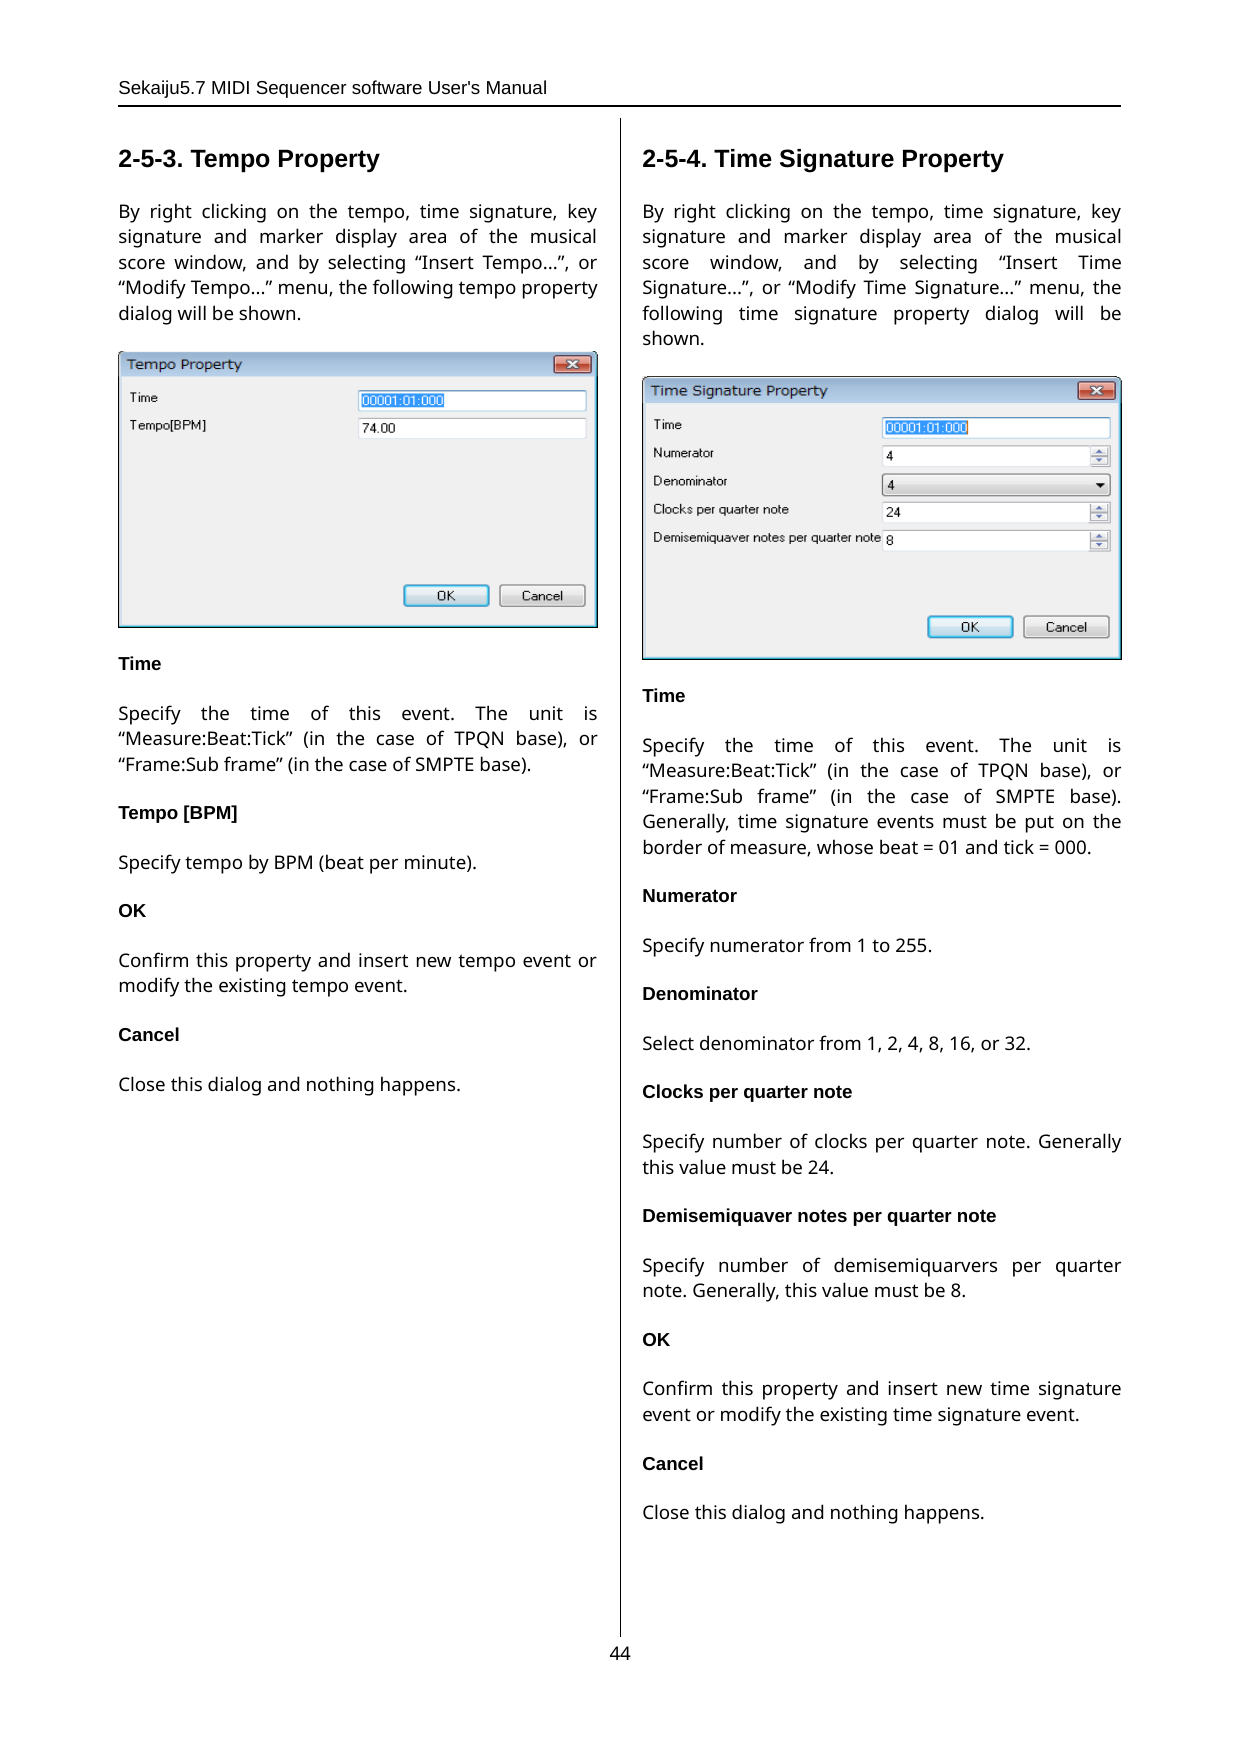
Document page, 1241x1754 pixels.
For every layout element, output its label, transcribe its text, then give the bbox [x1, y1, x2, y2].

text Cancel [642, 1452, 1122, 1474]
text By right clicking on the tempo, time signature, key signature and marker display area of the musical score window, and by selecting “Insert Tempo...”, or “Modify Tempo...” menu, the following tempo property dialog will be shown. [118, 198, 598, 326]
subtitle 2-5-3. Tempo Property [118, 144, 598, 172]
text Specify the time of this event. The unit is “Measure:Beat:Tick” (in the case of TPQN base), or “Frame:Sub frame” (in the case of SMPTE base). [118, 700, 598, 776]
text By right clicking on the tempo, time signature, key signature and marker display area of the musical score window, and by selecting “Insert Time Signature...”, or “Modify Time Signature...” menu, the following time signature property dialog will be shown. [642, 198, 1122, 351]
text OK [118, 900, 598, 922]
text Tempo [BPM] [118, 802, 598, 823]
subtitle 2-5-4. Time Signature Property [642, 144, 1122, 172]
text Confirm this property and insert new time signature event or modify the existing time signature event. [642, 1376, 1122, 1427]
text Demisemiquaver notes per quarter note [642, 1205, 1122, 1227]
text Specify tempo by BPM (beat per minute). [118, 849, 598, 874]
text Confirm this property and insert new tempo event or modify the existing tempo event. [118, 947, 598, 998]
text Specify the time of this event. The unit is “Measure:Beat:Tick” (in the case of TPQN base), or “Frame:Sub frame” (in the case of SMPTE base). Generally, time signature events must be put on the border of measure, whose beat = 01 and tick = 000. [642, 732, 1122, 859]
text Time [642, 685, 1122, 706]
text Denominator [642, 983, 1122, 1005]
text Close this dialog and nothing happens. [642, 1499, 1122, 1525]
text Specify number of demisemiquarvers per quarter note. Generally, this value must be 8. [642, 1252, 1122, 1303]
text OK [642, 1329, 1122, 1350]
text Time [118, 653, 598, 674]
text Select denominator from 1, 2, 4, 8, 16, or 32. [642, 1030, 1122, 1056]
picture [118, 351, 598, 628]
picture [642, 376, 1122, 660]
text Specify number of clocks per quarter note. Generally this value must be 24. [642, 1128, 1122, 1179]
text Numerator [642, 885, 1122, 907]
text Specify numerator from 1 to 255. [642, 932, 1122, 958]
text Clocks per quarter note [642, 1081, 1122, 1103]
text Cancel [118, 1024, 598, 1045]
text Close this dialog and nothing happens. [118, 1071, 598, 1096]
